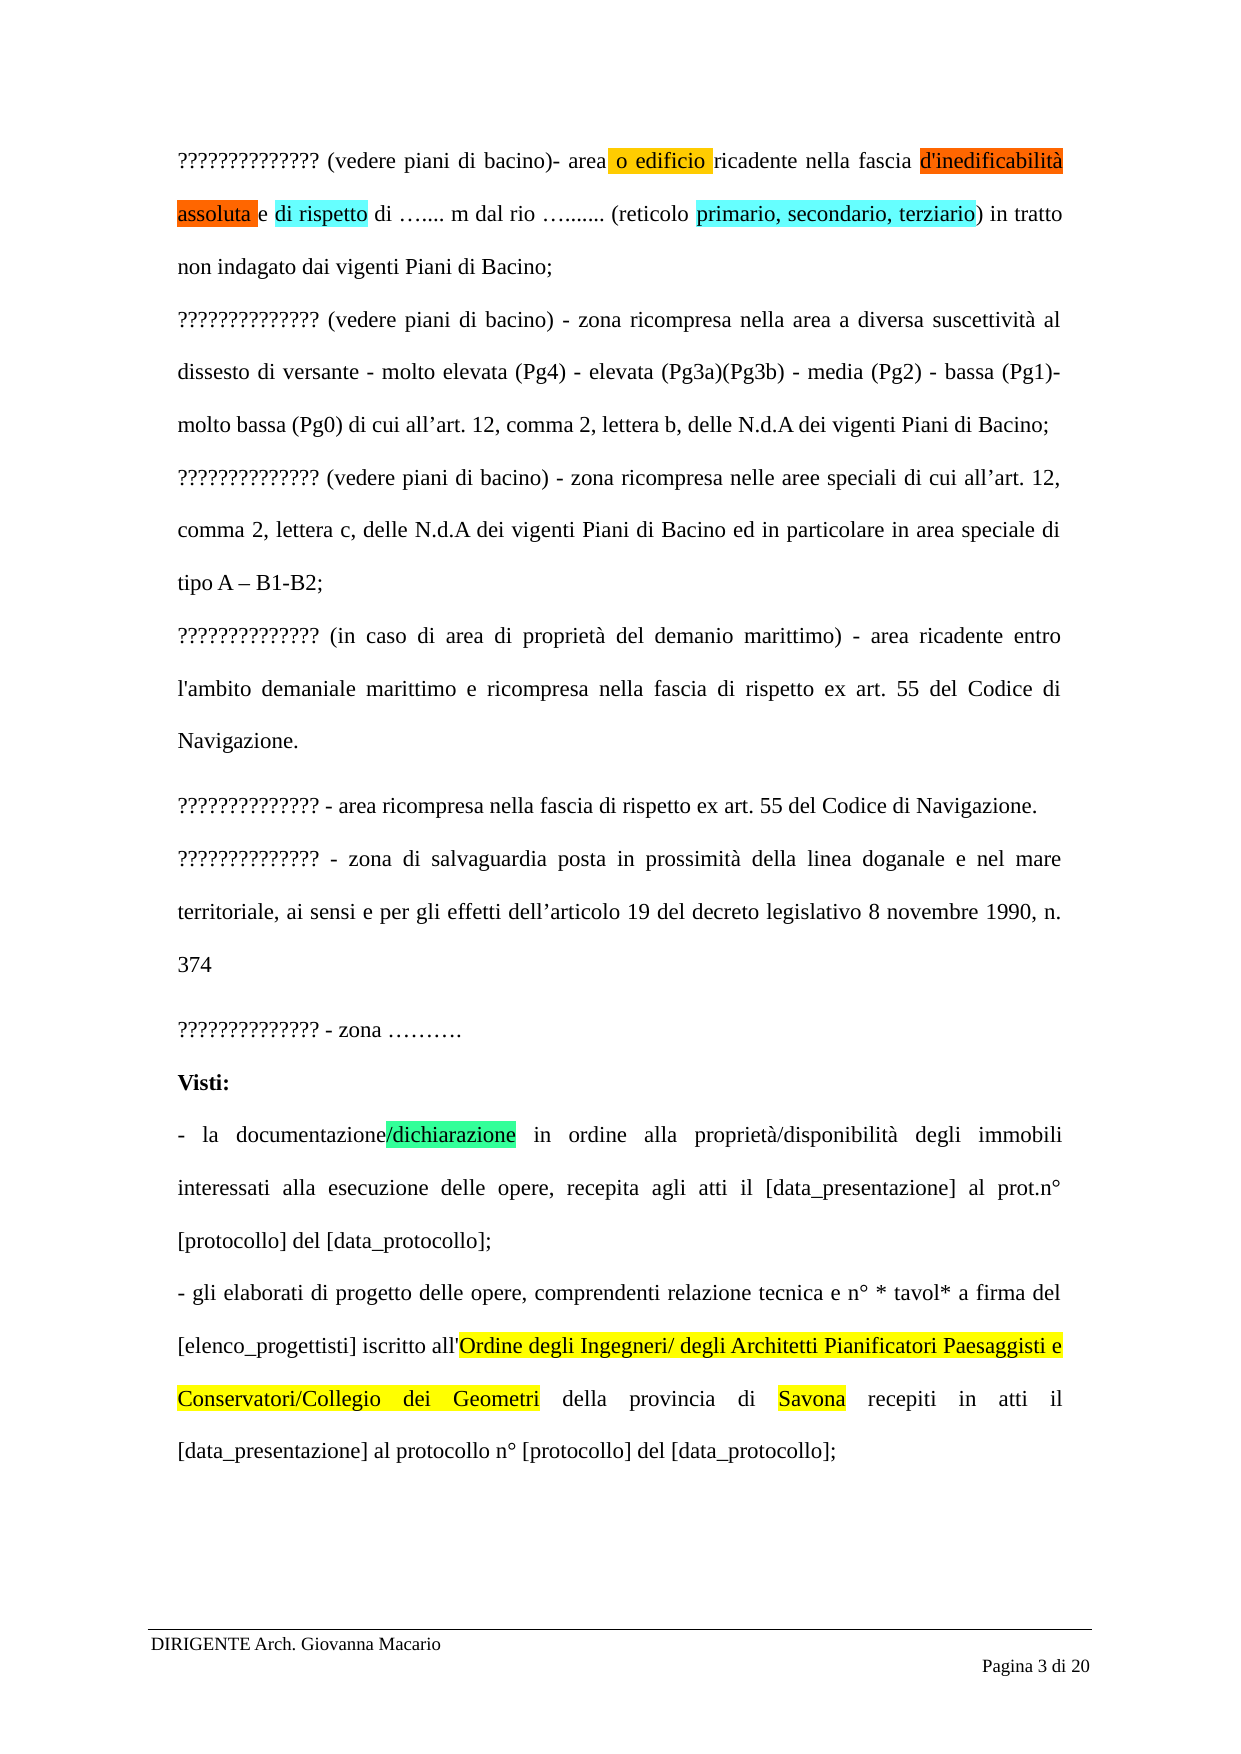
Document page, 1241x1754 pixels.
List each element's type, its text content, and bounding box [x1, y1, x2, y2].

text ?????????????? - zona ………. [177, 1016, 1063, 1042]
text ?????????????? (vedere piani di bacino) - zona ricompresa nella area a diversa suscettività al dissesto di versante - molto elevata (Pg4) - elevata (Pg3a)(Pg3b) - media (Pg2) - bassa (Pg1)- molto bassa (Pg0) di cui all’art. 12, comma 2, lettera b, delle N.d.A dei vigenti Piani di Bacino; [177, 306, 1063, 437]
text ?????????????? (vedere piani di bacino) - zona ricompresa nelle aree speciali di cui all’art. 12, comma 2, lettera c, delle N.d.A dei vigenti Piani di Bacino ed in particolare in area speciale di tipo A – B1-B2; [177, 464, 1063, 596]
text - gli elaborati di progetto delle opere, comprendenti relazione tecnica e n° * tavol* a firma del [elenco_progettisti] iscritto all'Ordine degli Ingegneri/ degli Architetti Pianificatori Paesaggisti e Conservatori/Collegio dei Geometri della provincia di Savona recepiti in atti il [data_presentazione] al protocollo n° [protocollo] del [data_protocollo]; [177, 1279, 1063, 1464]
text ?????????????? - zona di salvaguardia posta in prossimità della linea doganale e nel mare territoriale, ai sensi e per gli effetti dell’articolo 19 del decreto legislativo 8 novembre 1990, n. 374 [177, 845, 1063, 977]
text Visti: [177, 1069, 1063, 1095]
text ?????????????? - area ricompresa nella fascia di rispetto ex art. 55 del Codice di Navigazione. [177, 793, 1063, 819]
text - la documentazione/dichiarazione in ordine alla proprietà/disponibilità degli immobili interessati alla esecuzione delle opere, recepita agli atti il [data_presentazione] al prot.n° [protocollo] del [data_protocollo]; [177, 1121, 1063, 1253]
text ?????????????? (in caso di area di proprietà del demanio marittimo) - area ricadente entro l'ambito demaniale marittimo e ricompresa nella fascia di rispetto ex art. 55 del Codice di Navigazione. [177, 622, 1063, 754]
text ?????????????? (vedere piani di bacino)- area o edificio ricadente nella fascia d'inedificabilità assoluta e di rispetto di ….... m dal rio …....... (reticolo primario, secondario, terziario) in tratto non indagato dai vigenti Piani di Bacino; [177, 148, 1063, 279]
